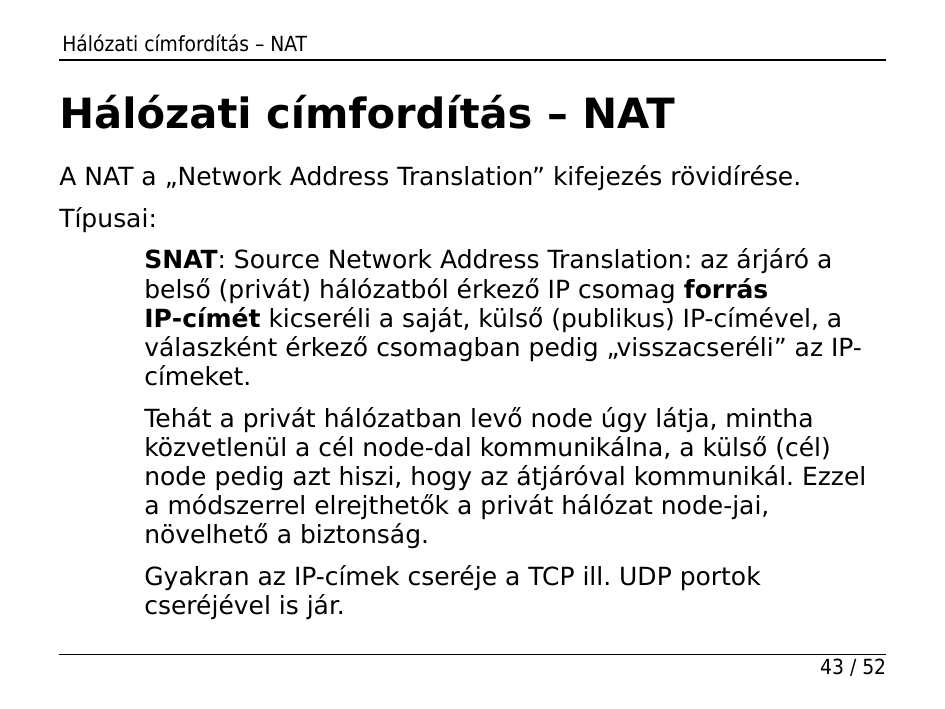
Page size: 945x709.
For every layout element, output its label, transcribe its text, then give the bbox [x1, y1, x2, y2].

text Típusai: [59, 204, 886, 233]
list Gyakran az IP-címek cseréje a TCP ill. UDP portok cseréjével is jár. [118, 562, 886, 621]
list SNAT: Source Network Address Translation: az árjáró a belső (privát) hálózatból érkező IP csomag forrás IP‑címét kicseréli a saját, külső (publikus) IP-címével, a válaszként érkező csomagban pedig „visszacseréli” az IP-címeket. [118, 246, 886, 391]
list Tehát a privát hálózatban levő node úgy látja, mintha közvetlenül a cél node-dal kommunikálna, a külső (cél) node pedig azt hiszi, hogy az átjáróval kommunikál. Ezzel a módszerrel elrejthetők a privát hálózat node-jai, növelhető a biztonság. [118, 404, 886, 550]
text A NAT a „Network Address Translation” kifejezés rövidírése. [59, 162, 886, 191]
subtitle Hálózati címfordítás – NAT [59, 90, 886, 139]
